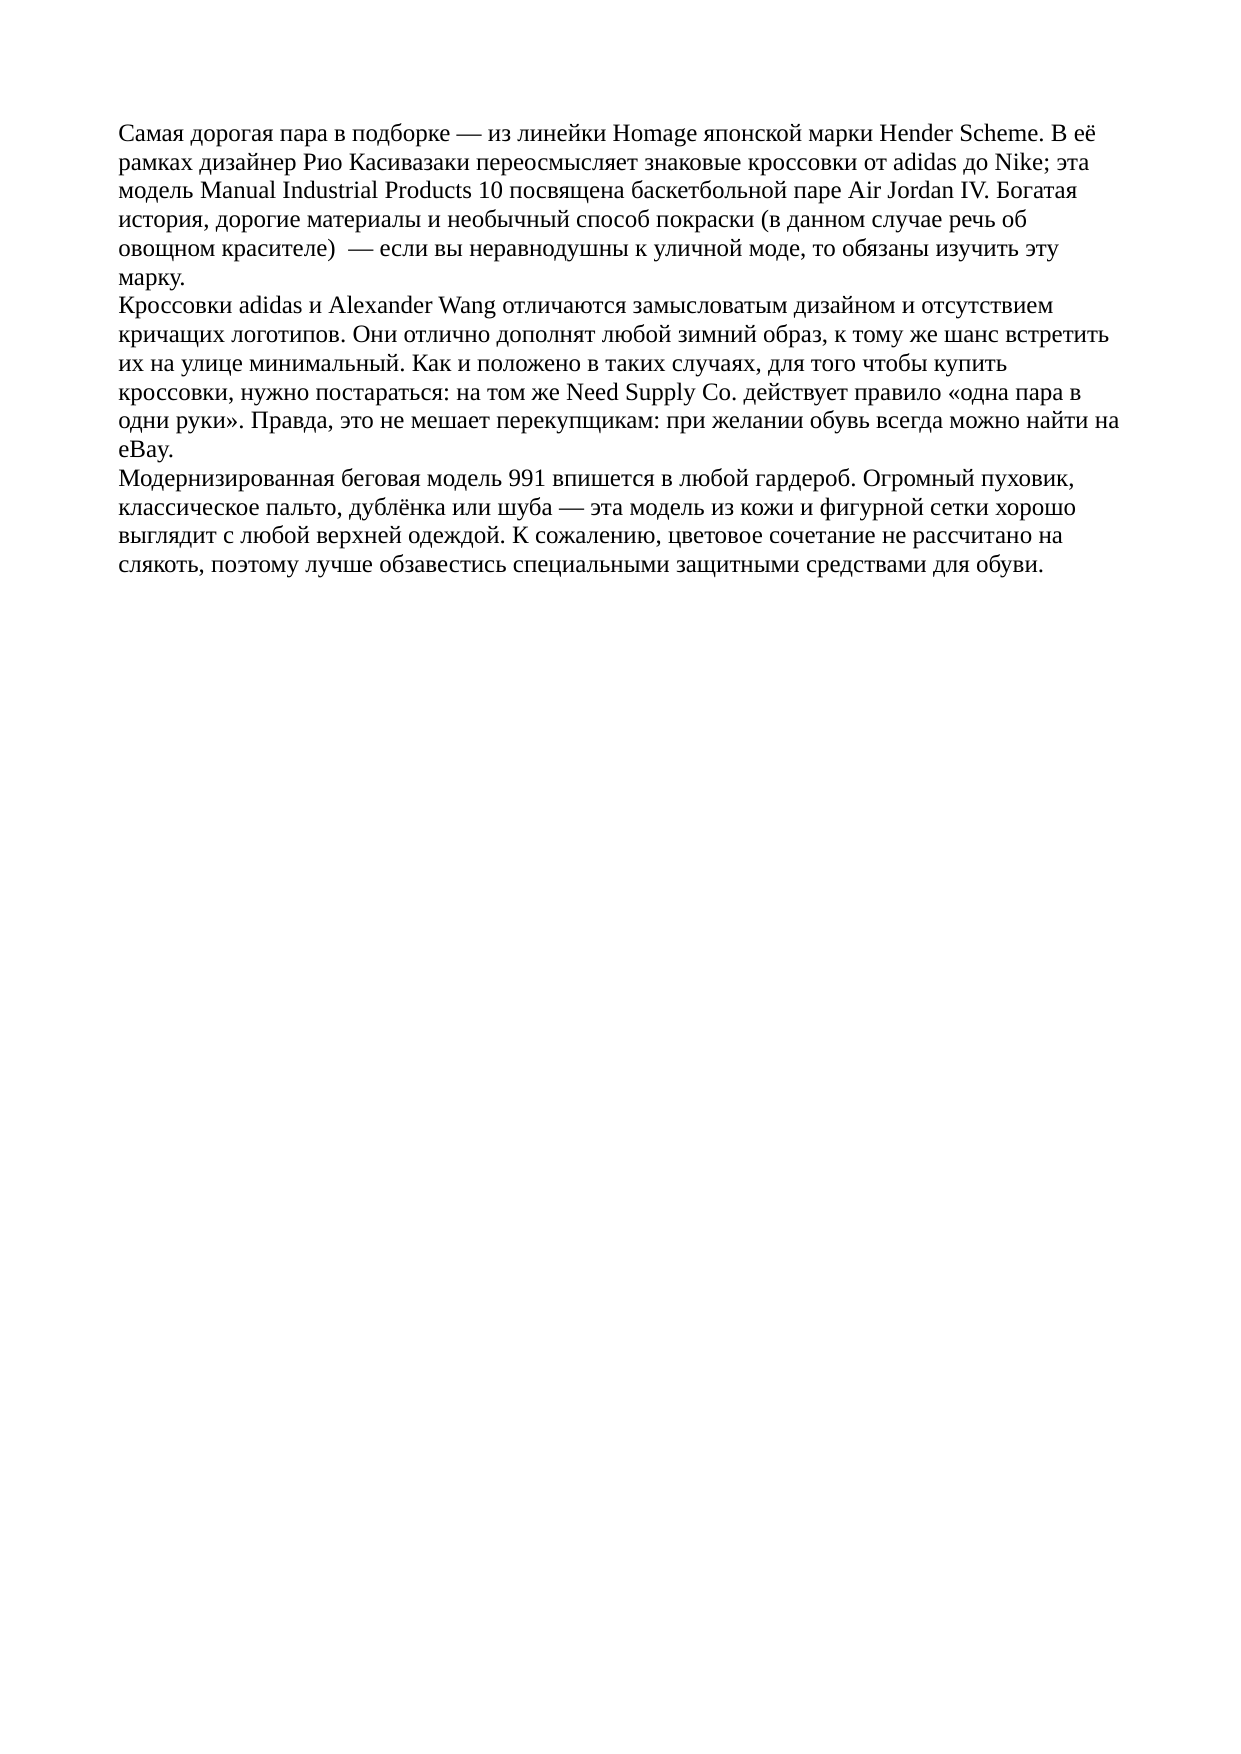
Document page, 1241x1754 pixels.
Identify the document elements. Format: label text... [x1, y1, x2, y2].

text Кроссовки adidas и Alexander Wang отличаются замысловатым дизайном и отсутствием кричащих логотипов. Они отлично дополнят любой зимний образ, к тому же шанс встретить их на улице минимальный. Как и положено в таких случаях, для того чтобы купить кроссовки, нужно постараться: на том же Need Supply Co. действует правило «одна пара в одни руки». Правда, это не мешает перекупщикам: при желании обувь всегда можно найти на eBay. [118, 291, 1122, 463]
text Cамая дорогая пара в подборке — из линейки Homage японской марки Hender Scheme. В её рамках дизайнер Рио Касивазаки переосмысляет знаковые кроссовки от adidas до Nike; эта модель Manual Industrial Products 10 посвящена баскетбольной паре Air Jordan IV. Богатая история, дорогие материалы и необычный способ покраски (в данном случае речь об овощном красителе) — если вы неравнодушны к уличной моде, то обязаны изучить эту марку. [118, 118, 1122, 291]
text Модернизированная беговая модель 991 впишется в любой гардероб. Огромный пуховик, классическое пальто, дублёнка или шуба — эта модель из кожи и фигурной сетки хорошо выглядит с любой верхней одеждой. К сожалению, цветовое сочетание не рассчитано на слякоть, поэтому лучше обзавестись специальными защитными средствами для обуви. [118, 463, 1122, 578]
